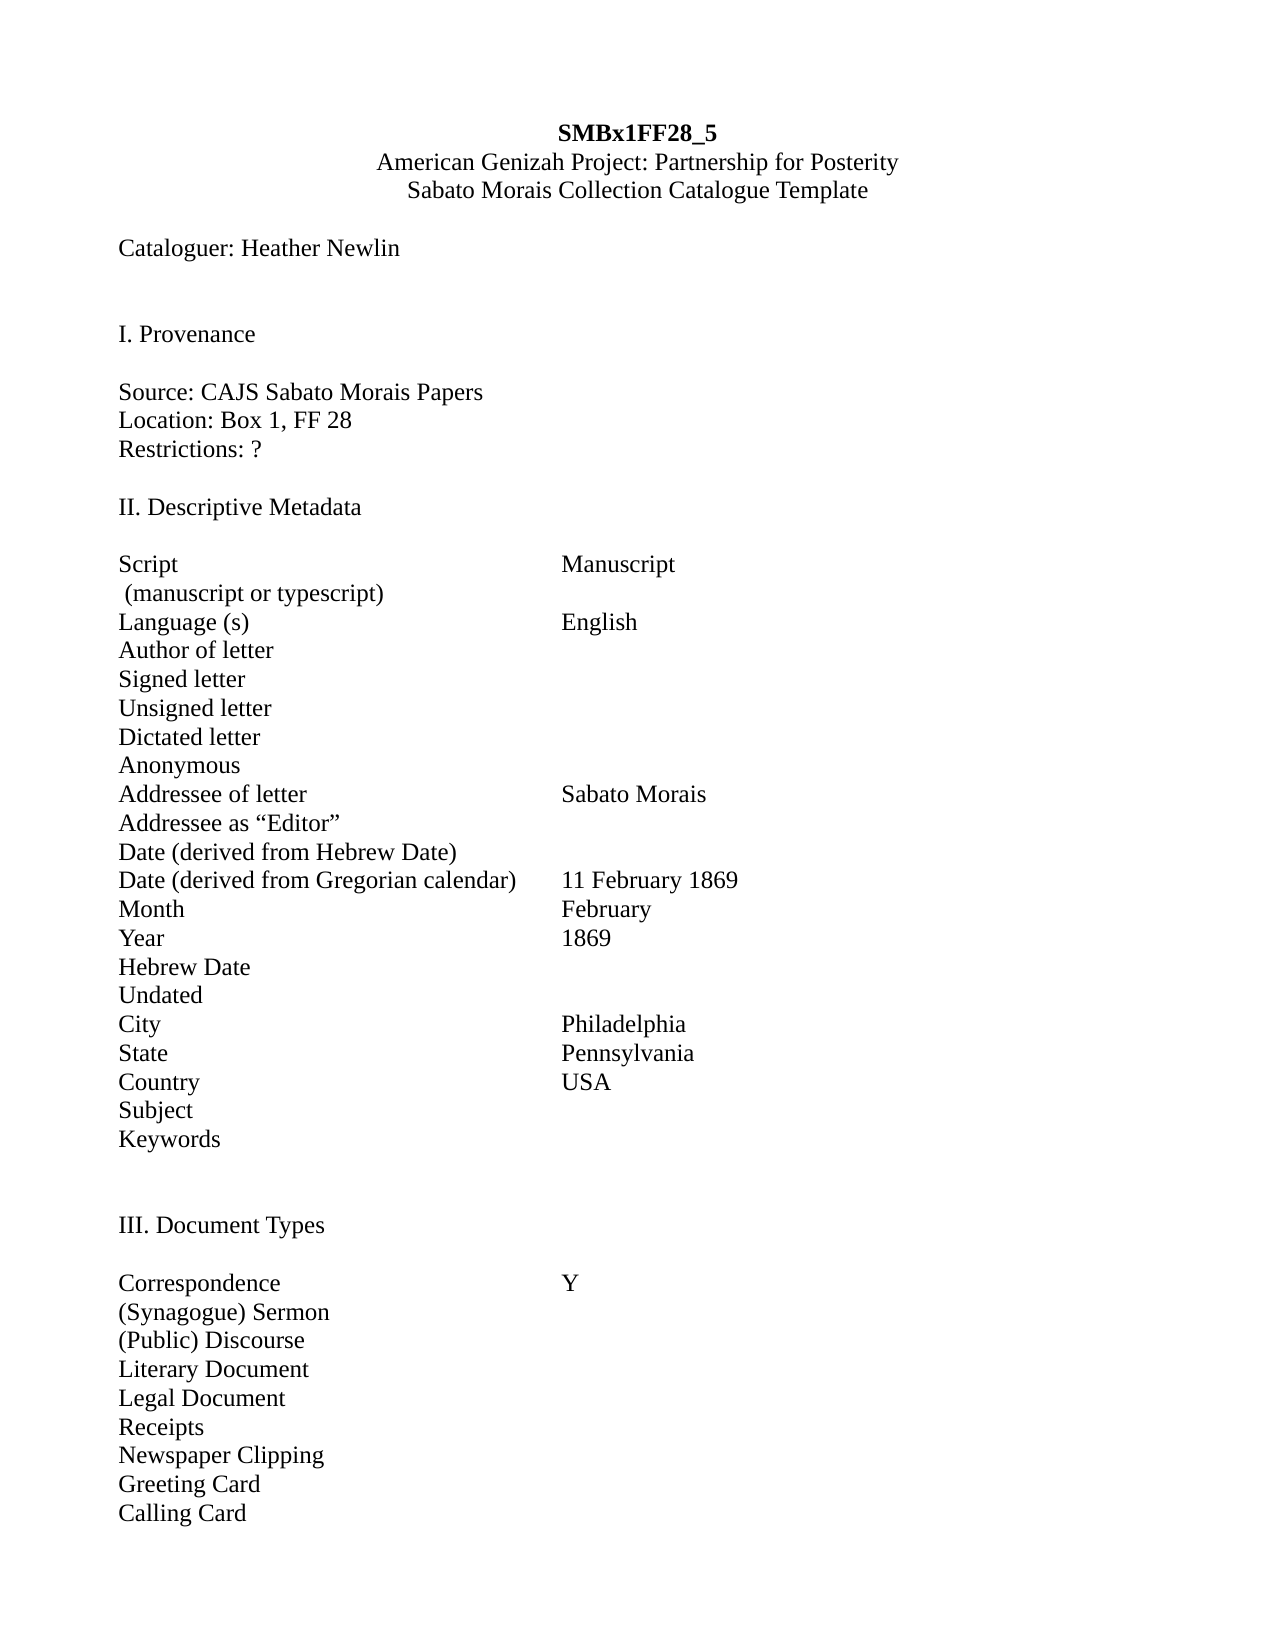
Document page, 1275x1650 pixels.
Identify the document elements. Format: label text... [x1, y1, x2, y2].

text Signed letter [118, 664, 1157, 693]
text Correspondence Y [118, 1268, 1157, 1297]
text Newspaper Clipping [118, 1441, 1157, 1469]
text (Public) Discourse [118, 1326, 1157, 1354]
text III. Document Types [118, 1211, 1157, 1239]
text Legal Document [118, 1383, 1157, 1412]
text (manuscript or typescript) [118, 578, 1157, 607]
text Source: CAJS Sabato Morais Papers [118, 377, 1157, 406]
text Addressee as “Editor” [118, 808, 1157, 837]
text Subject [118, 1096, 1157, 1124]
text Keywords [118, 1124, 1157, 1153]
text II. Descriptive Metadata [118, 492, 1157, 521]
text Date (derived from Hebrew Date) [118, 837, 1157, 866]
text Sabato Morais Collection Catalogue Template [118, 176, 1157, 204]
text I. Provenance [118, 319, 1157, 348]
text Anonymous [118, 751, 1157, 779]
text Script Manuscript [118, 549, 1157, 578]
text Date (derived from Gregorian calendar) 11 February 1869 [118, 866, 1157, 894]
text Country USA [118, 1067, 1157, 1096]
text Year 1869 [118, 923, 1157, 952]
text Calling Card [118, 1498, 1157, 1527]
text City Philadelphia [118, 1009, 1157, 1038]
text State Pennsylvania [118, 1038, 1157, 1067]
text Restrictions: ? [118, 434, 1157, 463]
text Receipts [118, 1412, 1157, 1441]
text Greeting Card [118, 1469, 1157, 1498]
text Addressee of letter Sabato Morais [118, 779, 1157, 808]
text Location: Box 1, FF 28 [118, 406, 1157, 434]
text Literary Document [118, 1354, 1157, 1383]
text Cataloguer: Heather Newlin [118, 233, 1157, 262]
text Month February [118, 894, 1157, 923]
text Language (s) English [118, 607, 1157, 636]
text Dictated letter [118, 722, 1157, 751]
text Hebrew Date [118, 952, 1157, 981]
text Unsigned letter [118, 693, 1157, 722]
text Author of letter [118, 636, 1157, 664]
text American Genizah Project: Partnership for Posterity [118, 147, 1157, 176]
text SMBx1FF28_5 [118, 118, 1157, 147]
text Undated [118, 981, 1157, 1009]
text (Synagogue) Sermon [118, 1297, 1157, 1326]
